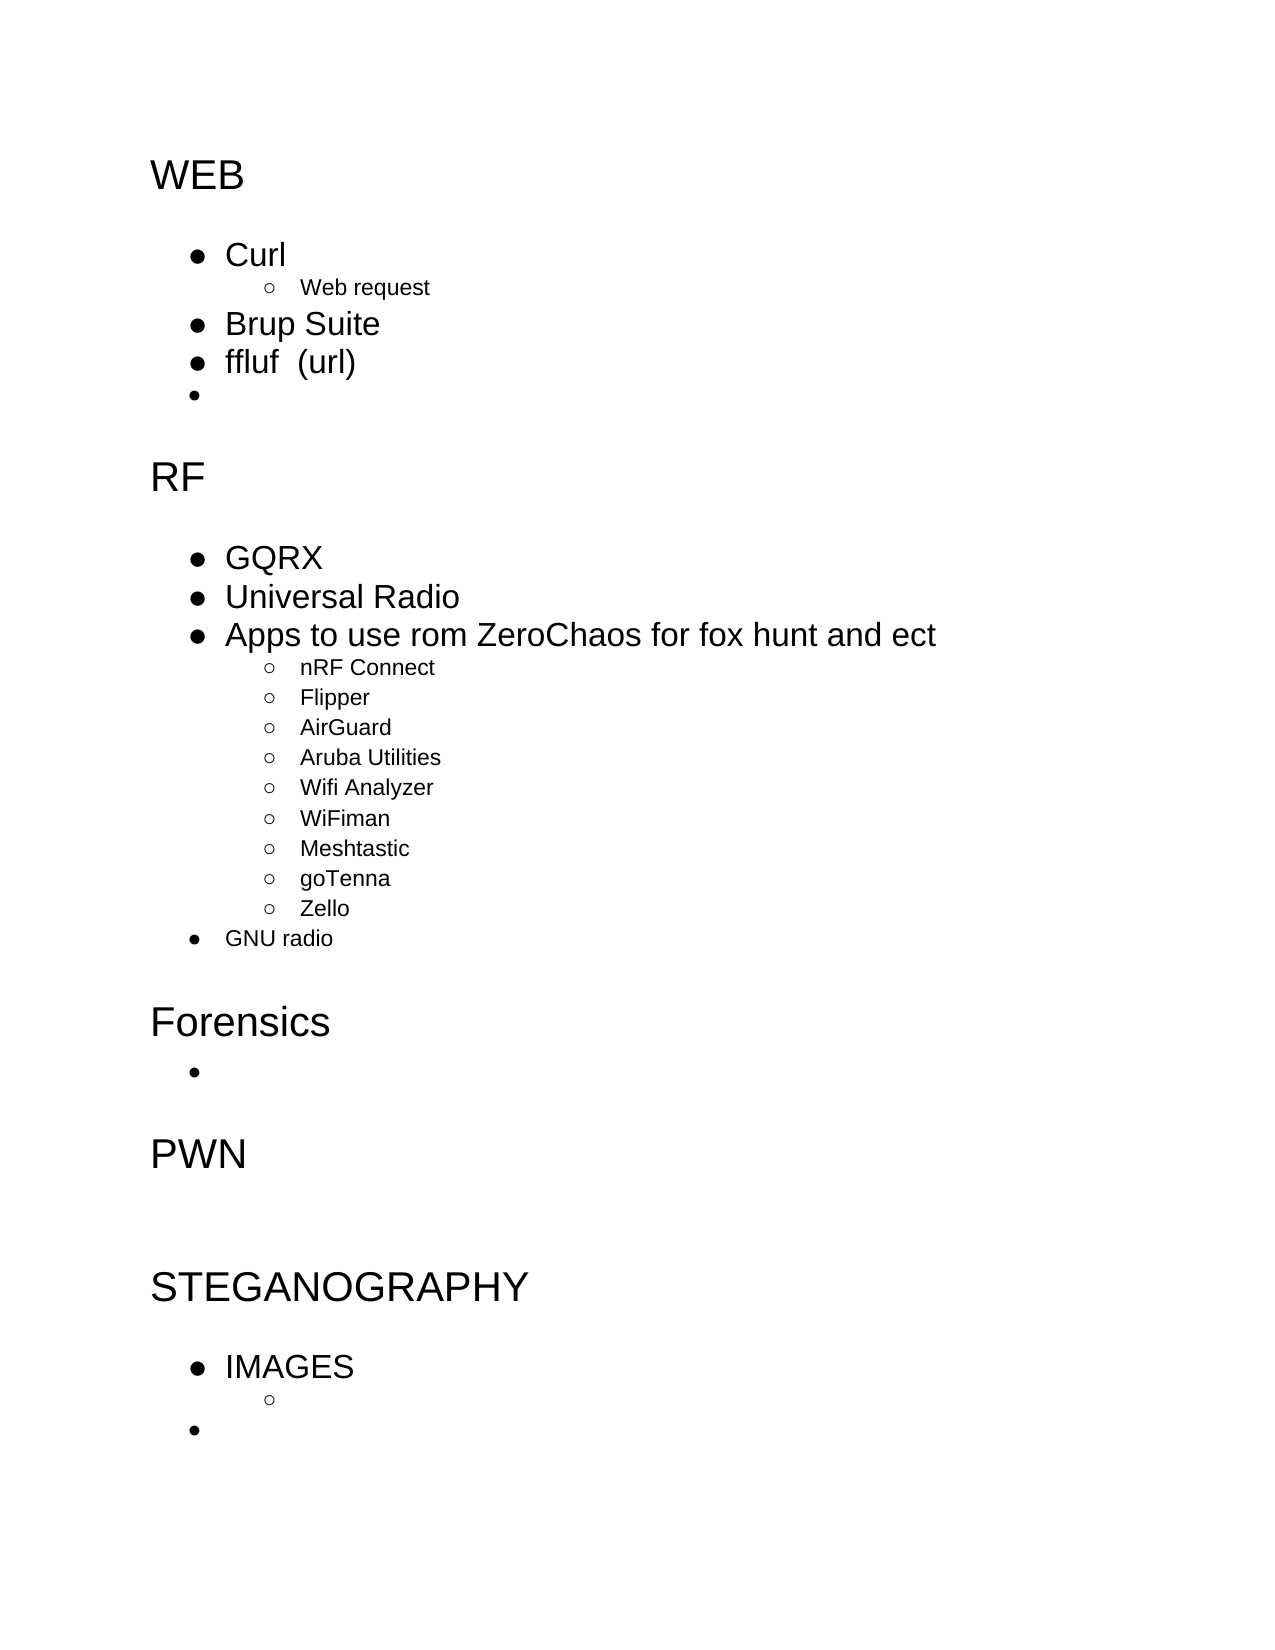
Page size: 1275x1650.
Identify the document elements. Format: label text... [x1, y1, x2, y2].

list Zello [262, 895, 1125, 922]
subtitle Universal Radio [187, 577, 1125, 615]
list nRF Connect [262, 653, 1125, 680]
subtitle RF [150, 453, 1125, 501]
subtitle WEB [150, 150, 1125, 198]
subtitle PWN [150, 1129, 1125, 1177]
subtitle Apps to use rom ZeroChaos for fox hunt and ect [187, 615, 1125, 653]
list GNU radio [187, 925, 1125, 952]
subtitle Curl [187, 235, 1125, 274]
list Flipper [262, 684, 1125, 710]
subtitle GQRX [187, 538, 1125, 577]
subtitle Brup Suite [187, 304, 1125, 342]
list Meshtastic [262, 835, 1125, 861]
list Wifi Analyzer [262, 774, 1125, 801]
list WiFiman [262, 804, 1125, 831]
subtitle ffluf (url) [187, 342, 1125, 381]
subtitle STEGANOGRAPHY [150, 1262, 1125, 1310]
list Aruba Utilities [262, 744, 1125, 771]
list Web request [262, 274, 1125, 300]
subtitle Forensics [150, 997, 1125, 1045]
list AirGuard [262, 714, 1125, 740]
list goTenna [262, 865, 1125, 891]
subtitle IMAGES [187, 1347, 1125, 1386]
